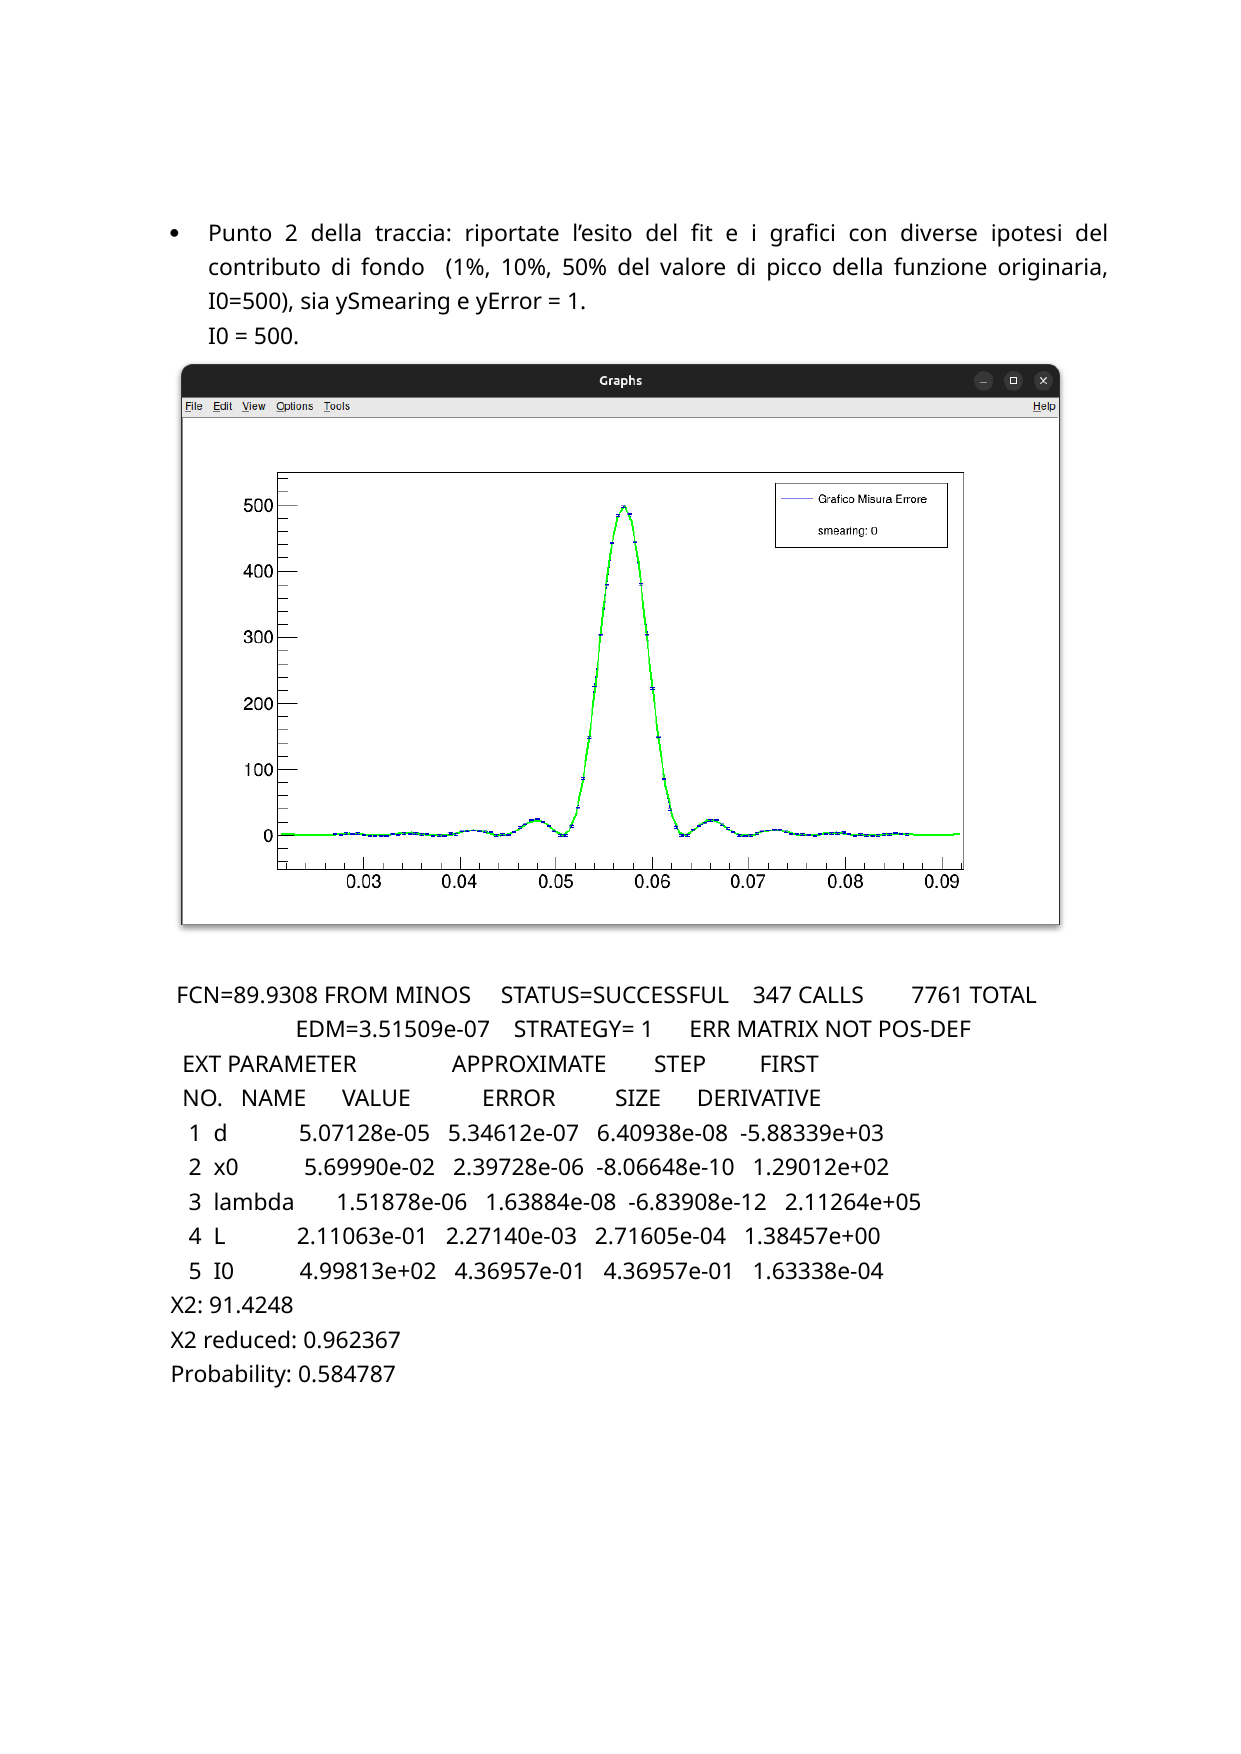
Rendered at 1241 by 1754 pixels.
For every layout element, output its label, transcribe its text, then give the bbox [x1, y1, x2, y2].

list NO. NAME VALUE ERROR SIZE DERIVATIVE [170, 1082, 1109, 1114]
list 1 d 5.07128e-05 5.34612e-07 6.40938e-08 -5.88339e+03 [170, 1117, 1109, 1148]
list X2 reduced: 0.962367 [170, 1324, 1109, 1355]
list I0 = 500. [208, 320, 1109, 351]
list 5 I0 4.99813e+02 4.36957e-01 4.36957e-01 1.63338e-04 [170, 1255, 1109, 1286]
list 2 x0 5.69990e-02 2.39728e-06 -8.06648e-10 1.29012e+02 [170, 1151, 1109, 1183]
list 3 lambda 1.51878e-06 1.63884e-08 -6.83908e-12 2.11264e+05 [170, 1186, 1109, 1217]
list X2: 91.4248 [170, 1289, 1109, 1321]
list FCN=89.9308 FROM MINOS STATUS=SUCCESSFUL 347 CALLS 7761 TOTAL [170, 979, 1109, 1010]
list Probability: 0.584787 [170, 1358, 1109, 1389]
list Punto 2 della traccia: riportate l’esito del fit e i grafici con diverse ipotesi del contributo di fondo (1%, 10%, 50% del valore di picco della funzione originaria, I0=500), sia ySmearing e yError = 1. [170, 217, 1109, 317]
list 4 L 2.11063e-01 2.27140e-03 2.71605e-04 1.38457e+00 [170, 1220, 1109, 1252]
list EXT PARAMETER APPROXIMATE STEP FIRST [170, 1048, 1109, 1079]
list EDM=3.51509e-07 STRATEGY= 1 ERR MATRIX NOT POS-DEF [170, 1013, 1109, 1045]
picture [169, 354, 1071, 939]
